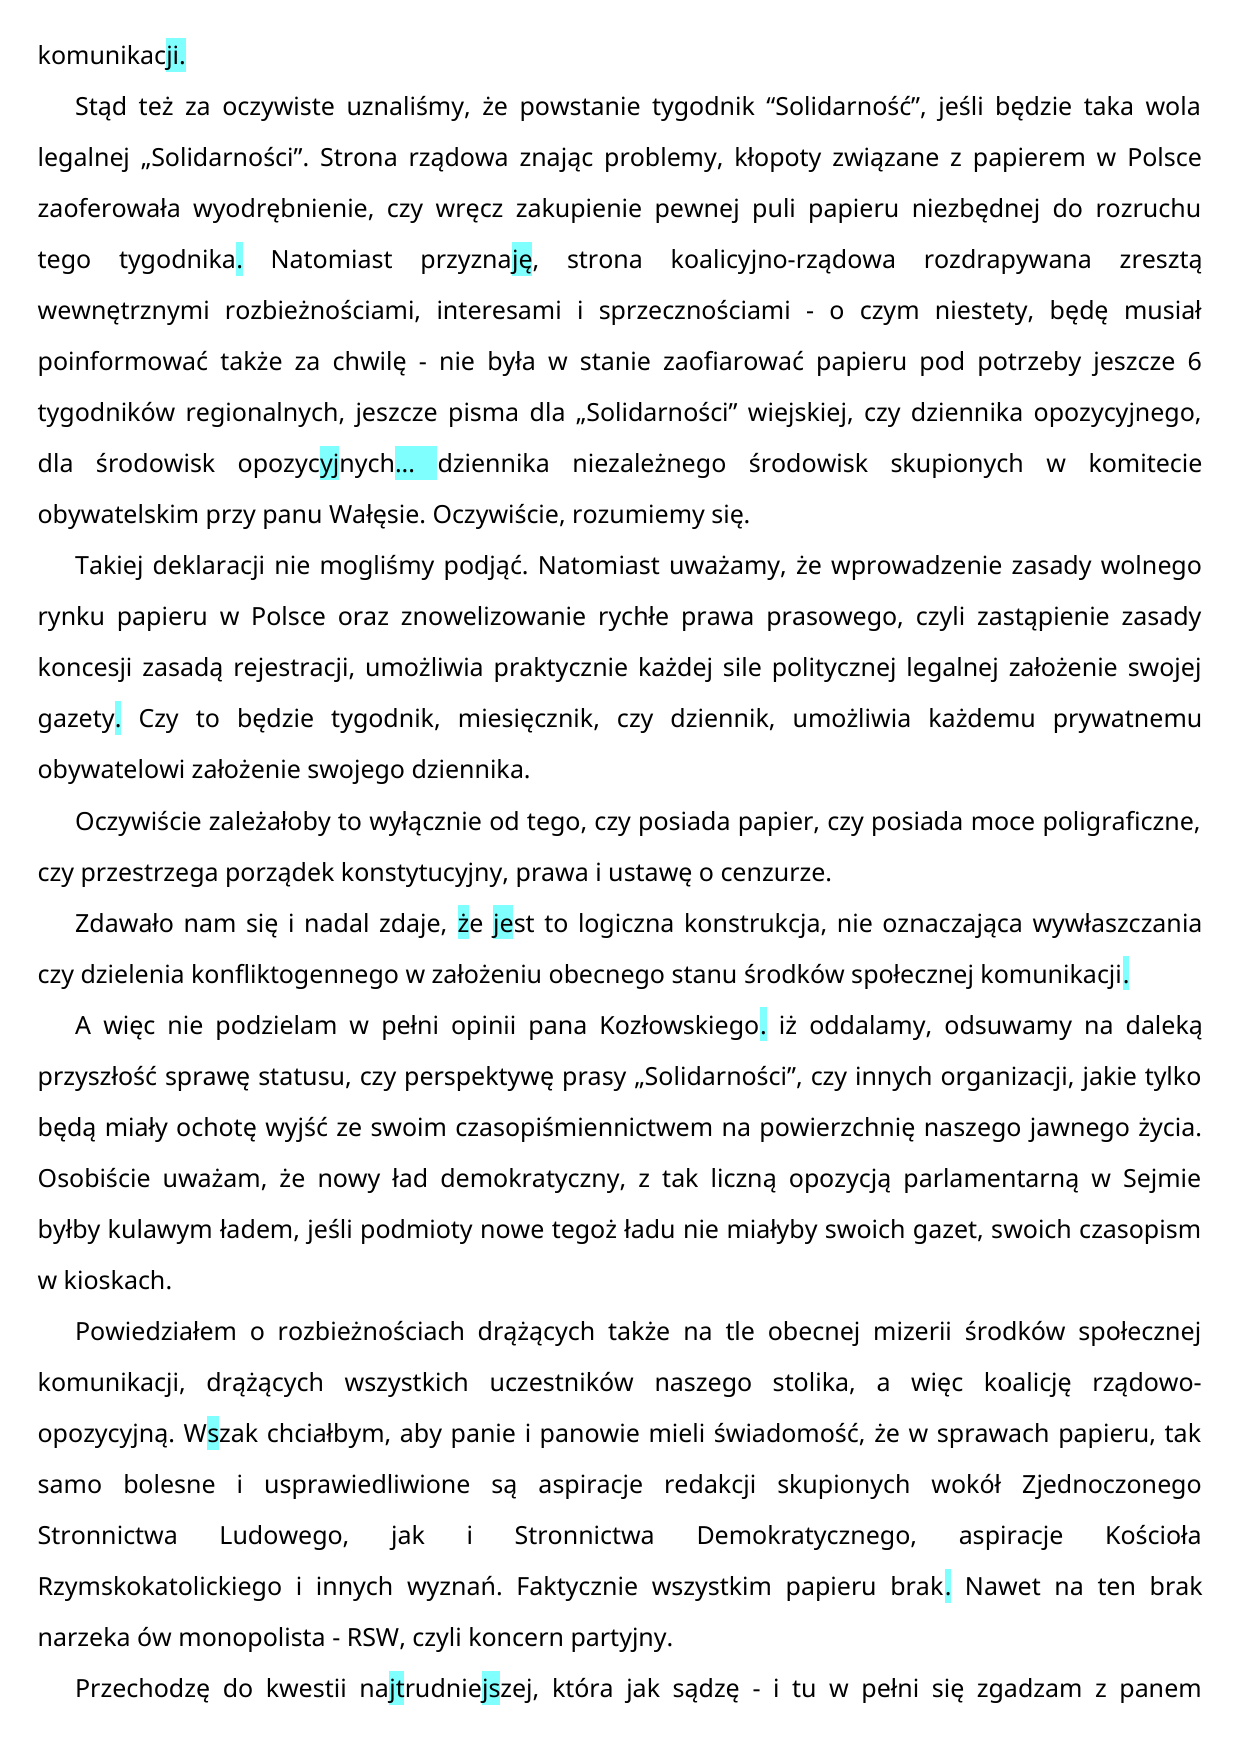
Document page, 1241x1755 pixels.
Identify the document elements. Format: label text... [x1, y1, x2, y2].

text Przechodzę do kwestii najtrudniejszej, która jak sądzę - i tu w pełni się zgadzam z panem [37, 1671, 1203, 1705]
text Takiej deklaracji nie mogliśmy podjąć. Natomiast uważamy, że wprowadzenie zasady wolnego rynku papieru w Polsce oraz znowelizowanie rychłe prawa prasowego, czyli zastąpienie zasady koncesji zasadą rejestracji, umożliwia praktycznie każdej sile politycznej legalnej założenie swojej gazety. Czy to będzie tygodnik, miesięcznik, czy dziennik, umożliwia każdemu prywatnemu obywatelowi założenie swojego dziennika. [37, 548, 1203, 786]
text Oczywiście zależałoby to wyłącznie od tego, czy posiada papier, czy posiada moce poligraficzne, czy przestrzega porządek konstytucyjny, prawa i ustawę o cenzurze. [37, 803, 1203, 888]
text Zdawało nam się i nadal zdaje, że jest to logiczna konstrukcja, nie oznaczająca wywłaszczania czy dzielenia konfliktogennego w założeniu obecnego stanu środków społecznej komunikacji. [37, 905, 1203, 990]
text Stąd też za oczywiste uznaliśmy, że powstanie tygodnik “Solidarność”, jeśli będzie taka wola legalnej „Solidarności”. Strona rządowa znając problemy, kłopoty związane z papierem w Polsce zaoferowała wyodrębnienie, czy wręcz zakupienie pewnej puli papieru niezbędnej do rozruchu tego tygodnika. Natomiast przyznaję, strona koalicyjno-rządowa rozdrapywana zresztą wewnętrznymi rozbieżnościami, interesami i sprzecznościami - o czym niestety, będę musiał poinformować także za chwilę - nie była w stanie zaofiarować papieru pod potrzeby jeszcze 6 tygodników regionalnych, jeszcze pisma dla „Solidarności” wiejskiej, czy dziennika opozycyjnego, dla środowisk opozycyjnych... dziennika niezależnego środowisk skupionych w komitecie obywatelskim przy panu Wałęsie. Oczywiście, rozumiemy się. [37, 88, 1203, 531]
text Powiedziałem o rozbieżnościach drążących także na tle obecnej mizerii środków społecznej komunikacji, drążących wszystkich uczestników naszego stolika, a więc koalicję rządowo-opozycyjną. Wszak chciałbym, aby panie i panowie mieli świadomość, że w sprawach papieru, tak samo bolesne i usprawiedliwione są aspiracje redakcji skupionych wokół Zjednoczonego Stronnictwa Ludowego, jak i Stronnictwa Demokratycznego, aspiracje Kościoła Rzymskokatolickiego i innych wyznań. Faktycznie wszystkim papieru brak. Nawet na ten brak narzeka ów monopolista - RSW, czyli koncern partyjny. [37, 1313, 1203, 1654]
text A więc nie podzielam w pełni opinii pana Kozłowskiego. iż oddalamy, odsuwamy na daleką przyszłość sprawę statusu, czy perspektywę prasy „Solidarności”, czy innych organizacji, jakie tylko będą miały ochotę wyjść ze swoim czasopiśmiennictwem na powierzchnię naszego jawnego życia. Osobiście uważam, że nowy ład demokratyczny, z tak liczną opozycją parlamentarną w Sejmie byłby kulawym ładem, jeśli podmioty nowe tegoż ładu nie miałyby swoich gazet, swoich czasopism w kioskach. [37, 1007, 1203, 1297]
text komunikacji. [37, 37, 1203, 72]
